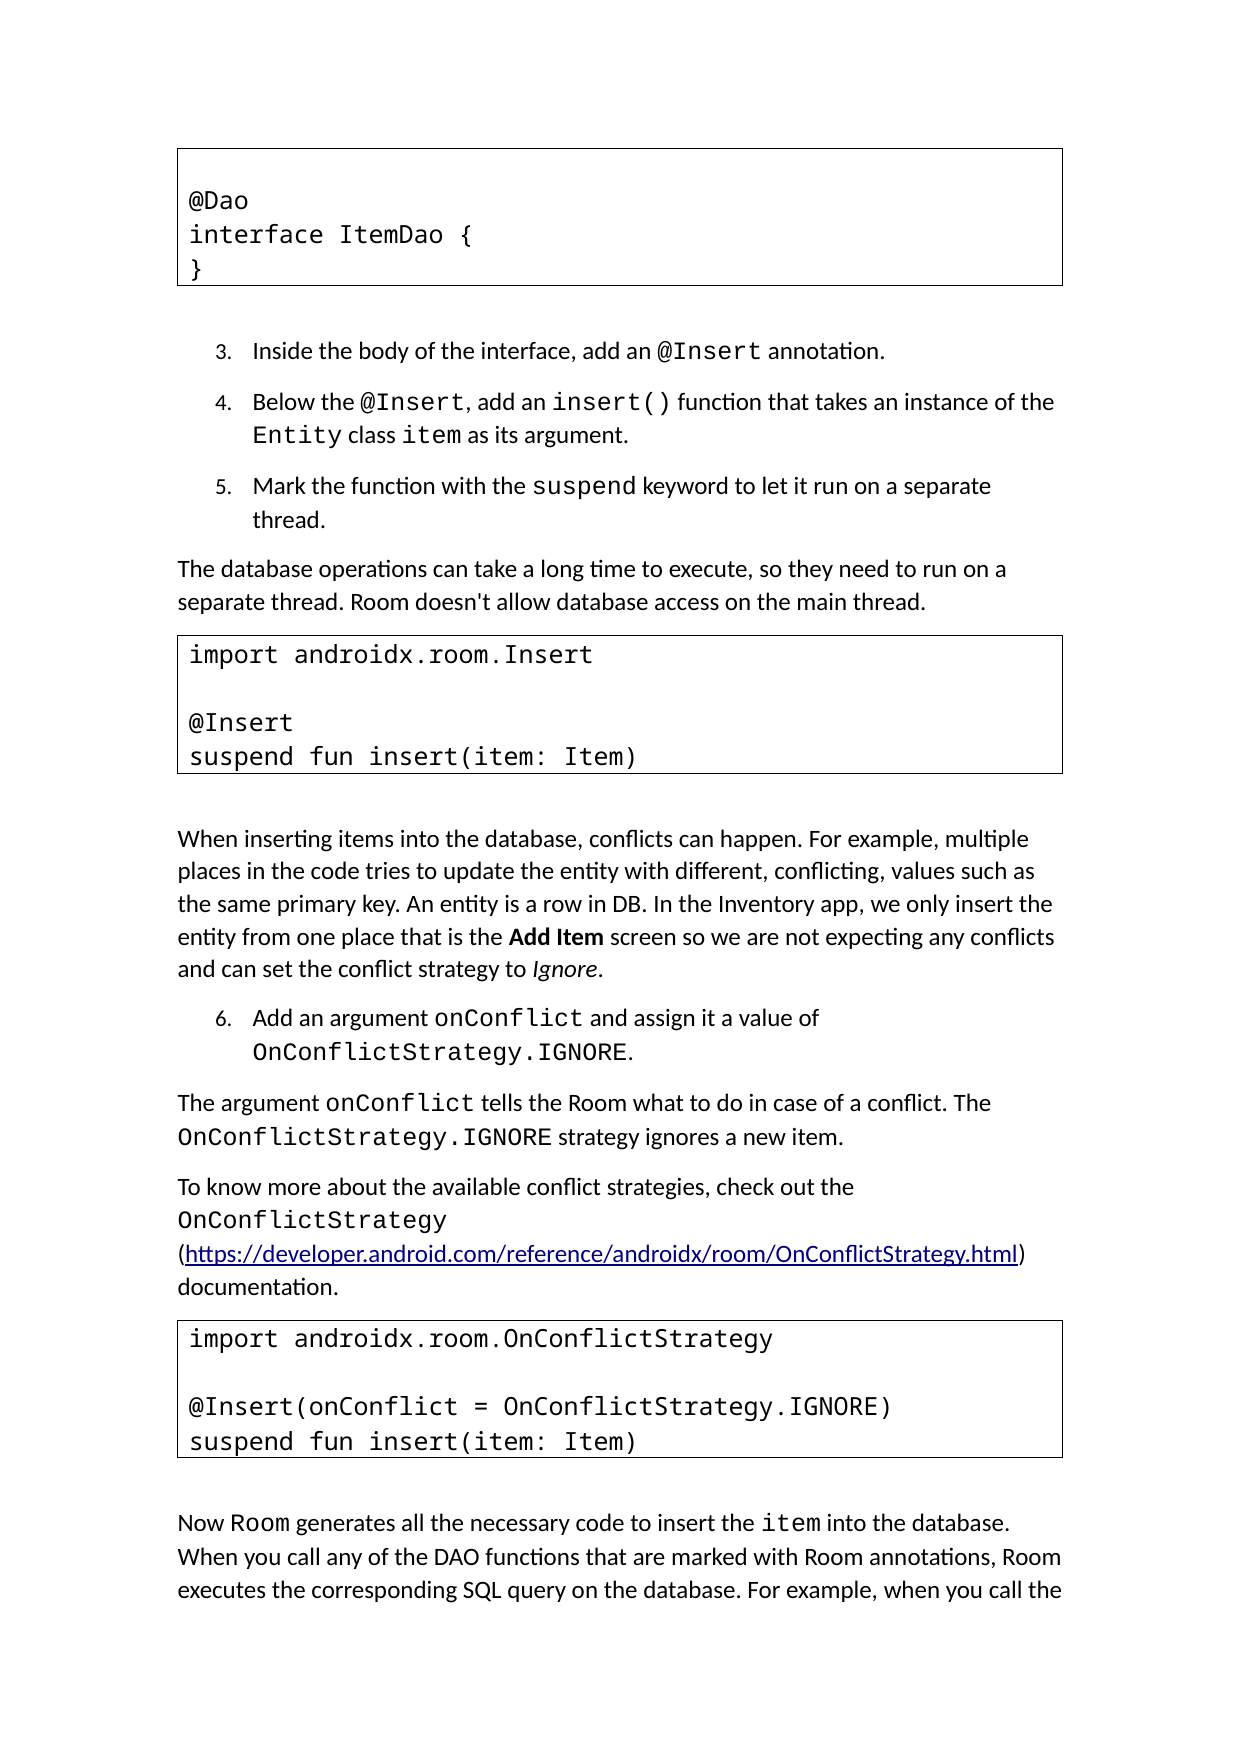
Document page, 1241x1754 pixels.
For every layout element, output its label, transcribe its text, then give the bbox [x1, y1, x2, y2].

list Add an argument onConflict and assign it a value of OnConflictStrategy.IGNORE. [215, 1003, 1063, 1068]
table_header import androidx.room.Insert @Insert suspend fun insert(item: Item) [178, 636, 1062, 773]
table_header @Dao interface ItemDao { } [178, 149, 1062, 285]
text To know more about the available conflict strategies, check out the OnConflictStrategy (https://developer.android.com/reference/androidx/room/OnConflictStrategy.html) documentation. [177, 1172, 1063, 1301]
text The argument onConflict tells the Room what to do in case of a conflict. The OnConflictStrategy.IGNORE strategy ignores a new item. [177, 1087, 1063, 1153]
text When inserting items into the database, conflicts can happen. For example, multiple places in the code tries to update the entity with different, conflicting, values such as the same primary key. An entity is a row in DB. In the Inventory app, we only insert the entity from one place that is the Add Item screen so we are not expecting any conflicts and can set the conflict strategy to Ignore. [177, 823, 1063, 984]
list Below the @Insert, add an insert() function that takes an instance of the Entity class item as its argument. [215, 386, 1063, 451]
text The database operations can take a long time to execute, so they need to run on a separate thread. Room doesn't allow database access on the main thread. [177, 553, 1063, 617]
text Now Room generates all the necessary code to insert the item into the database. When you call any of the DAO functions that are marked with Room annotations, Room executes the corresponding SQL query on the database. For example, when you call the [177, 1507, 1063, 1604]
list Mark the function with the suspend keyword to let it run on a separate thread. [215, 470, 1063, 535]
list Inside the body of the interface, add an @Insert annotation. [215, 335, 1063, 367]
table_header import androidx.room.OnConflictStrategy @Insert(onConflict = OnConflictStrategy.IGNORE) suspend fun insert(item: Item) [178, 1321, 1062, 1457]
